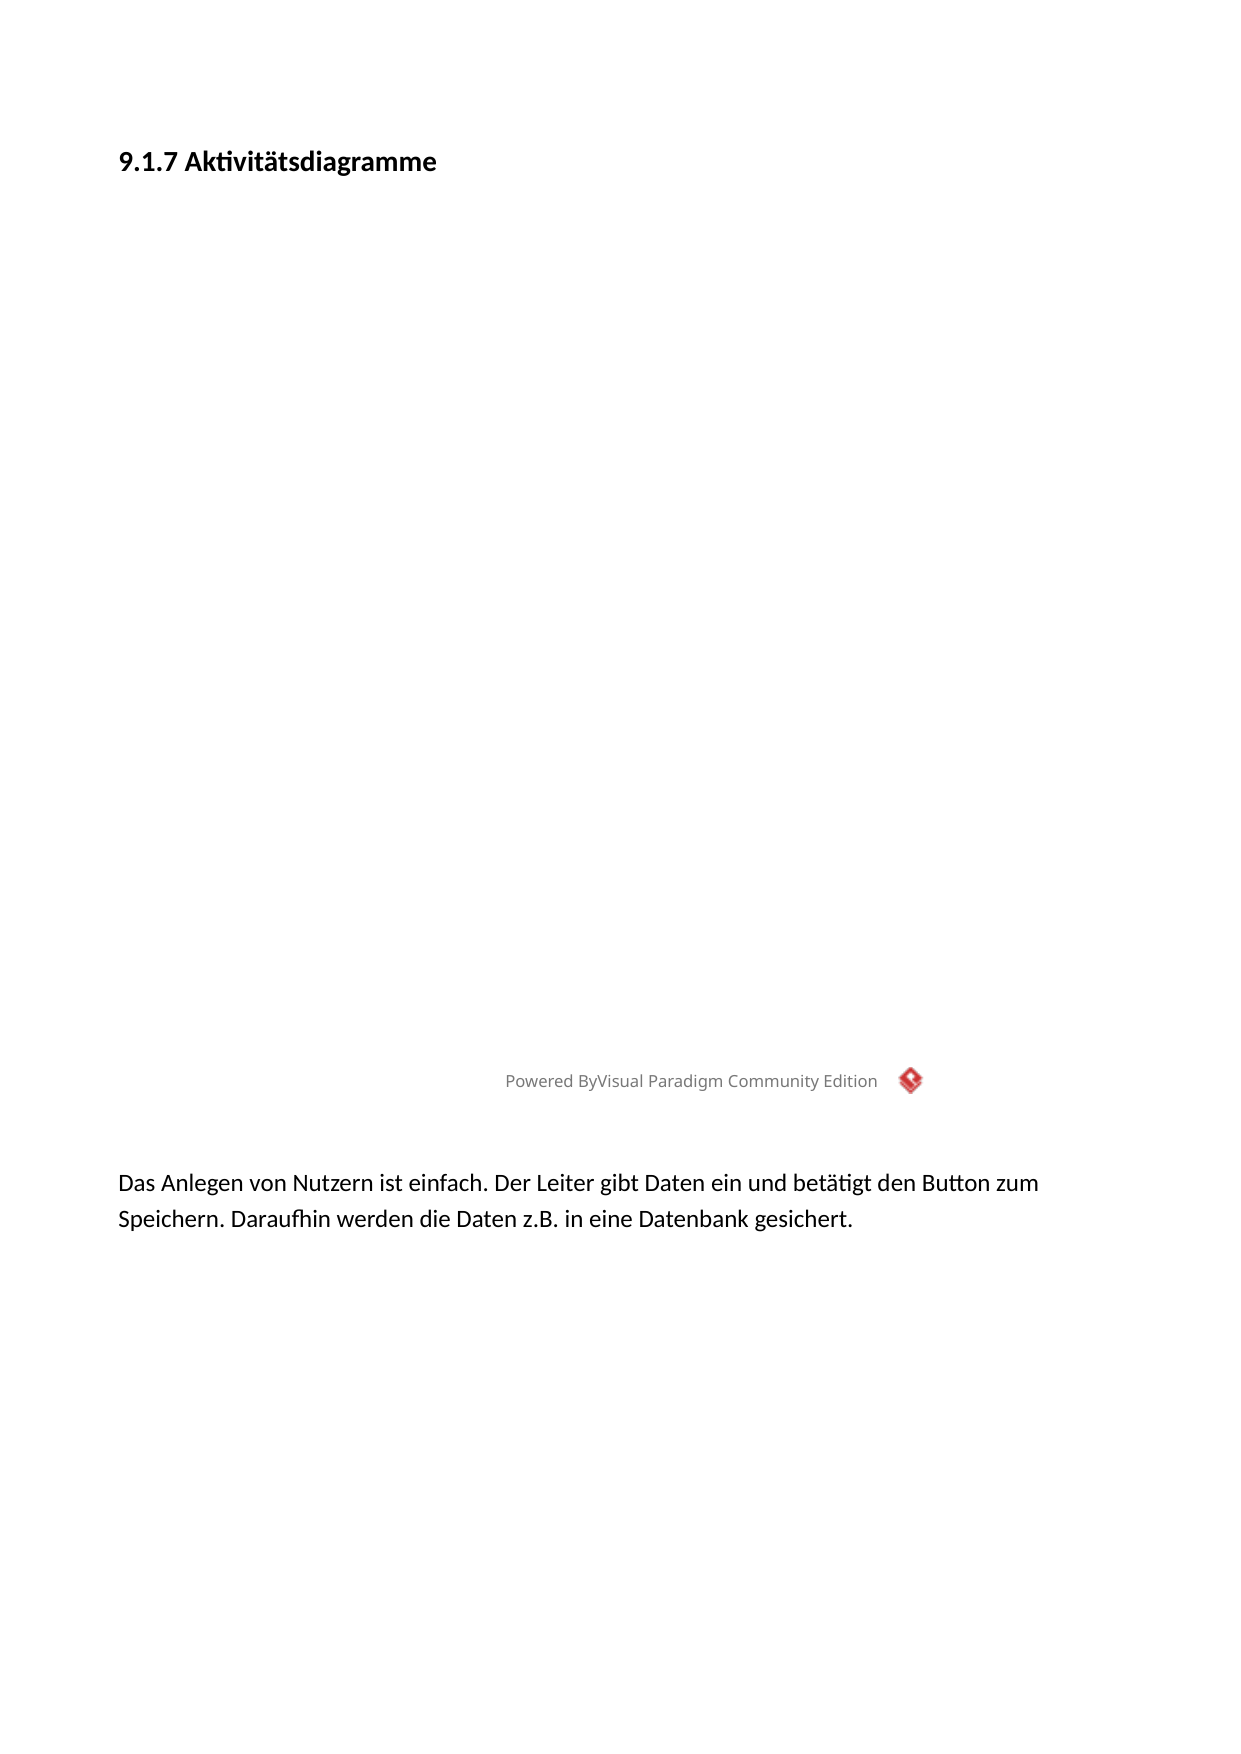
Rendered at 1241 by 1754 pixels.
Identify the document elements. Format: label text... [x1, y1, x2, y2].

text Das Anlegen von Nutzern ist einfach. Der Leiter gibt Daten ein und betätigt den Button zum Speichern. Daraufhin werden die Daten z.B. in eine Datenbank gesichert. [118, 1167, 1122, 1234]
subtitle 9.1.7 Aktivitätsdiagramme [118, 143, 1122, 179]
